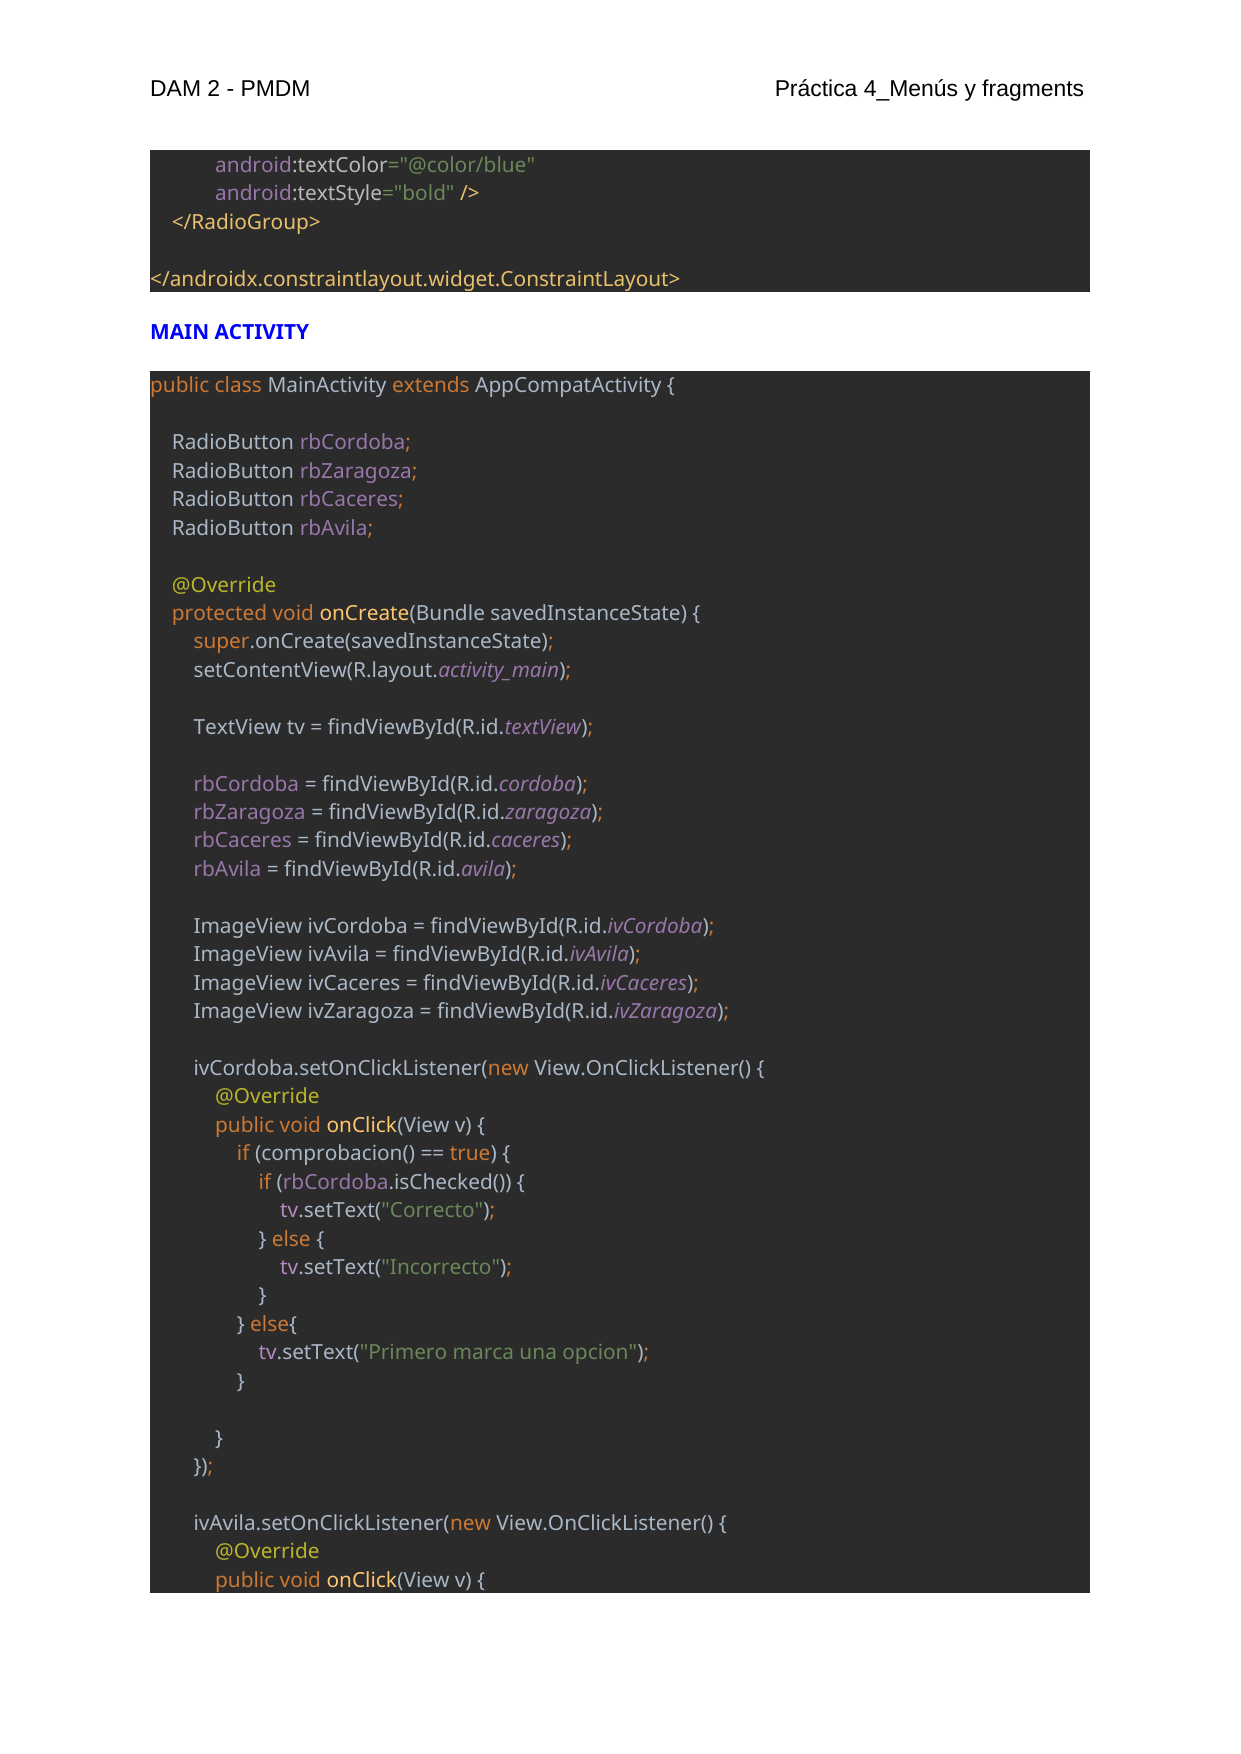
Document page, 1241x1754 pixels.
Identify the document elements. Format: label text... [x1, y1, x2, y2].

text MAIN ACTIVITY [150, 317, 1090, 346]
text public class MainActivity extends AppCompatActivity { RadioButton rbCordoba; RadioButton rbZaragoza; RadioButton rbCaceres; RadioButton rbAvila; @Override protected void onCreate(Bundle savedInstanceState) { super.onCreate(savedInstanceState); setContentView(R.layout.activity_main); TextView tv = findViewById(R.id.textView); rbCordoba = findViewById(R.id.cordoba); rbZaragoza = findViewById(R.id.zaragoza); rbCaceres = findViewById(R.id.caceres); rbAvila = findViewById(R.id.avila); ImageView ivCordoba = findViewById(R.id.ivCordoba); ImageView ivAvila = findViewById(R.id.ivAvila); ImageView ivCaceres = findViewById(R.id.ivCaceres); ImageView ivZaragoza = findViewById(R.id.ivZaragoza); ivCordoba.setOnClickListener(new View.OnClickListener() { @Override public void onClick(View v) { if (comprobacion() == true) { if (rbCordoba.isChecked()) { tv.setText("Correcto"); } else { tv.setText("Incorrecto"); } } else{ tv.setText("Primero marca una opcion"); } } }); ivAvila.setOnClickListener(new View.OnClickListener() { @Override public void onClick(View v) { [150, 371, 1090, 1593]
text android:textColor="@color/blue" android:textStyle="bold" /> </RadioGroup> </androidx.constraintlayout.widget.ConstraintLayout> [150, 150, 1090, 292]
